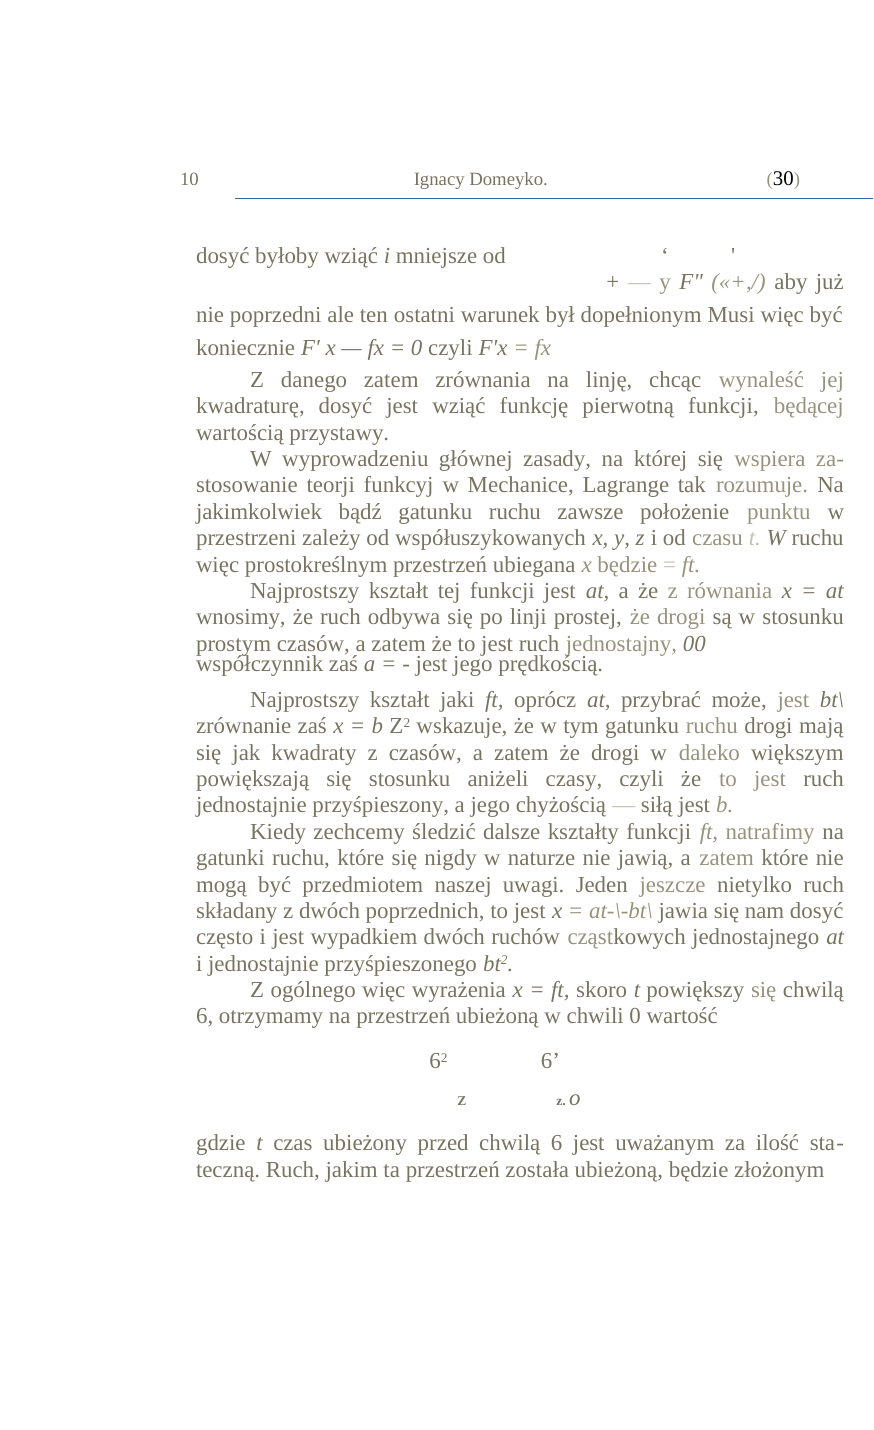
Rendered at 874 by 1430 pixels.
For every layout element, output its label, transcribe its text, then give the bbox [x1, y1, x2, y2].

text Najprostszy kształt jaki ft, oprócz at, przybrać może, jest bt\ zrównanie zaś x = b Z2 wskazuje, że w tym gatunku ruchu drogi mają się jak kwadraty z czasów, a zatem że drogi w daleko większym powiększają się stosunku aniżeli czasy, czyli że to jest ruch jednostajnie przyśpieszony, a jego chyżością — siłą jest b. [196, 686, 844, 818]
text Najprostszy kształt tej funkcji jest at, a że z równania x = at wnosimy, że ruch odbywa się po linji prostej, że drogi są w stosunku prostym czasów, a zatem że to jest ruch jednostajny, 00 [196, 577, 844, 656]
text gdzie t czas ubieżony przed chwilą 6 jest uważanym za ilość sta­teczną. Ruch, jakim ta przestrzeń została ubieżoną, będzie złożonym [196, 1129, 844, 1182]
text Kiedy zechcemy śledzić dalsze kształty funkcji ft, natrafimy na gatunki ruchu, które się nigdy w naturze nie jawią, a zatem które nie mogą być przedmiotem naszej uwagi. Jeden jeszcze nietylko ruch składany z dwóch poprzednich, to jest x = at-\-bt\ jawia się nam dosyć często i jest wypadkiem dwóch ruchów cząst­kowych jednostajnego at i jednostajnie przyśpieszonego bt2. [196, 818, 844, 976]
text współczynnik zaś a = - jest jego prędkością. [196, 656, 844, 676]
text Z ogólnego więc wyrażenia x = ft, skoro t powiększy się chwilą 6, otrzymamy na przestrzeń ubieżoną w chwili 0 wartość [196, 976, 844, 1029]
text Z danego zatem zrównania na linję, chcąc wynaleść jej kwadraturę, dosyć jest wziąć funkcję pierwotną funkcji, będącej wartością przystawy. [196, 366, 844, 445]
text W wyprowadzeniu głównej zasady, na której się wspiera za­stosowanie teorji funkcyj w Mechanice, Lagrange tak rozumuje. Na jakimkolwiek bądź gatunku ruchu zawsze położenie punktu w przestrzeni zależy od współuszykowanych x, y, z i od czasu t. W ruchu więc prostokreślnym przestrzeń ubiegana x będzie = ft. [196, 445, 844, 577]
text 62 6’ [429, 1047, 844, 1074]
text Z z. o [196, 1084, 844, 1111]
text + — y F" («+,/) aby już nie poprzedni ale ten ostatni warunek był dopełnionym Musi więc być koniecznie F' x — fx = 0 czyli F'x = fx [196, 268, 844, 360]
text dosyć byłoby wziąć i mniejsze od ‘ ' [196, 242, 844, 268]
